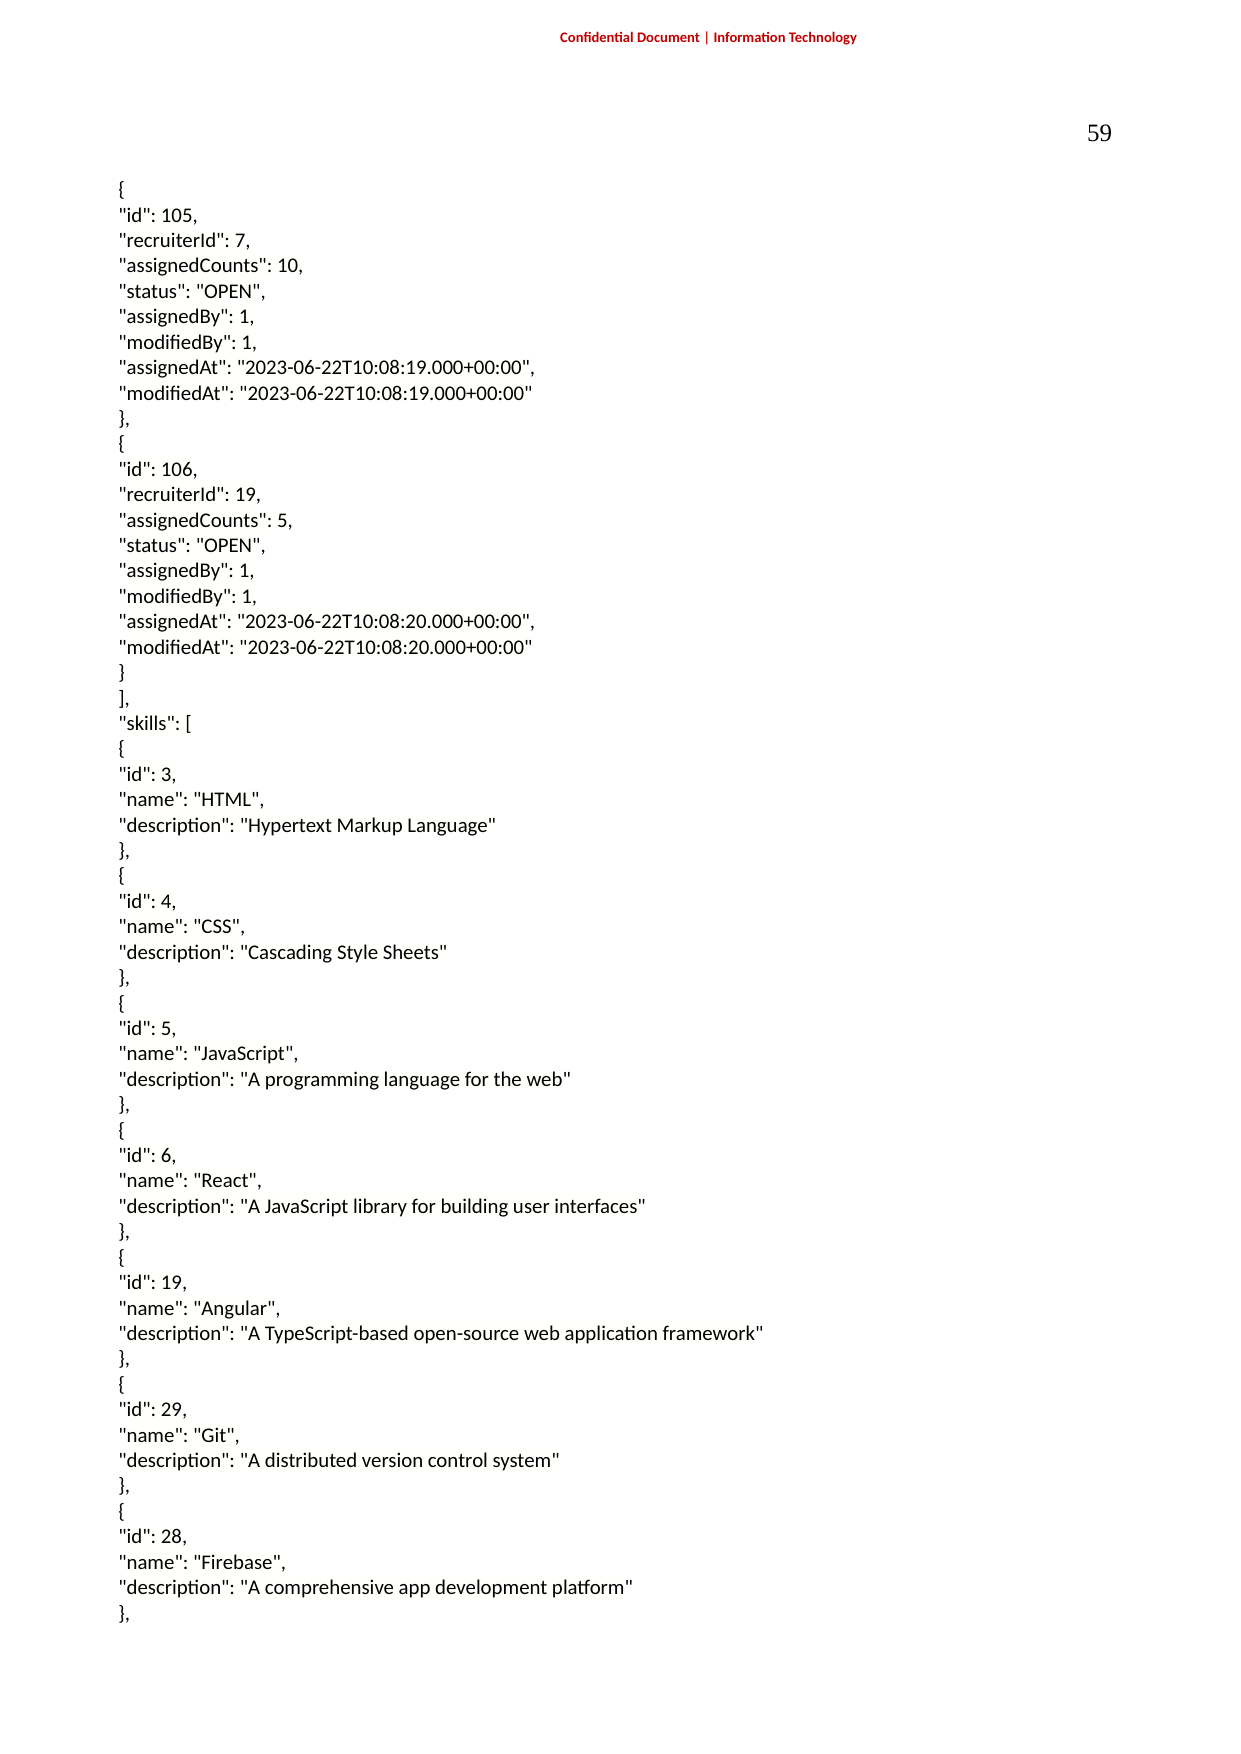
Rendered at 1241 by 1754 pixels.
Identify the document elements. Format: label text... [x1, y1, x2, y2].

text "assignedBy": 1, [118, 303, 1122, 329]
text { [118, 736, 1122, 761]
text }, [118, 1218, 1122, 1244]
text "id": 106, [118, 456, 1122, 481]
text "modifiedBy": 1, [118, 583, 1122, 608]
text "name": "CSS", [118, 913, 1122, 939]
text "name": "Angular", [118, 1295, 1122, 1320]
text ], [118, 685, 1122, 710]
text "name": "Firebase", [118, 1549, 1122, 1574]
text "id": 29, [118, 1396, 1122, 1422]
text }, [118, 405, 1122, 431]
text "name": "HTML", [118, 786, 1122, 812]
text { [118, 1244, 1122, 1269]
text { [118, 990, 1122, 1015]
text "name": "React", [118, 1168, 1122, 1193]
text "id": 5, [118, 1015, 1122, 1041]
text }, [118, 1473, 1122, 1498]
text "status": "OPEN", [118, 532, 1122, 558]
text "id": 6, [118, 1142, 1122, 1168]
text "name": "JavaScript", [118, 1041, 1122, 1066]
text "status": "OPEN", [118, 278, 1122, 303]
text }, [118, 837, 1122, 863]
text "description": "Hypertext Markup Language" [118, 812, 1122, 837]
text "id": 4, [118, 888, 1122, 913]
text "assignedAt": "2023-06-22T10:08:20.000+00:00", [118, 608, 1122, 634]
text { [118, 1498, 1122, 1523]
text }, [118, 1346, 1122, 1371]
text { [118, 176, 1122, 202]
text "modifiedAt": "2023-06-22T10:08:20.000+00:00" [118, 634, 1122, 659]
text } [118, 659, 1122, 685]
text "modifiedAt": "2023-06-22T10:08:19.000+00:00" [118, 380, 1122, 405]
text "id": 3, [118, 761, 1122, 786]
text "name": "Git", [118, 1422, 1122, 1447]
text }, [118, 1091, 1122, 1117]
text { [118, 863, 1122, 888]
text { [118, 1371, 1122, 1396]
text "assignedCounts": 10, [118, 253, 1122, 278]
text "id": 19, [118, 1269, 1122, 1295]
text "assignedBy": 1, [118, 558, 1122, 583]
text "skills": [ [118, 710, 1122, 736]
text "modifiedBy": 1, [118, 329, 1122, 354]
text "id": 28, [118, 1523, 1122, 1549]
text "recruiterId": 19, [118, 481, 1122, 507]
text "recruiterId": 7, [118, 227, 1122, 253]
text "id": 105, [118, 202, 1122, 227]
text "description": "A TypeScript-based open-source web application framework" [118, 1320, 1122, 1346]
text }, [118, 964, 1122, 990]
text "description": "Cascading Style Sheets" [118, 939, 1122, 964]
text }, [118, 1600, 1122, 1625]
text "assignedAt": "2023-06-22T10:08:19.000+00:00", [118, 354, 1122, 380]
text { [118, 431, 1122, 456]
text "description": "A programming language for the web" [118, 1066, 1122, 1091]
text "description": "A comprehensive app development platform" [118, 1574, 1122, 1600]
text "assignedCounts": 5, [118, 507, 1122, 532]
text "description": "A distributed version control system" [118, 1447, 1122, 1473]
text "description": "A JavaScript library for building user interfaces" [118, 1193, 1122, 1218]
text { [118, 1117, 1122, 1142]
